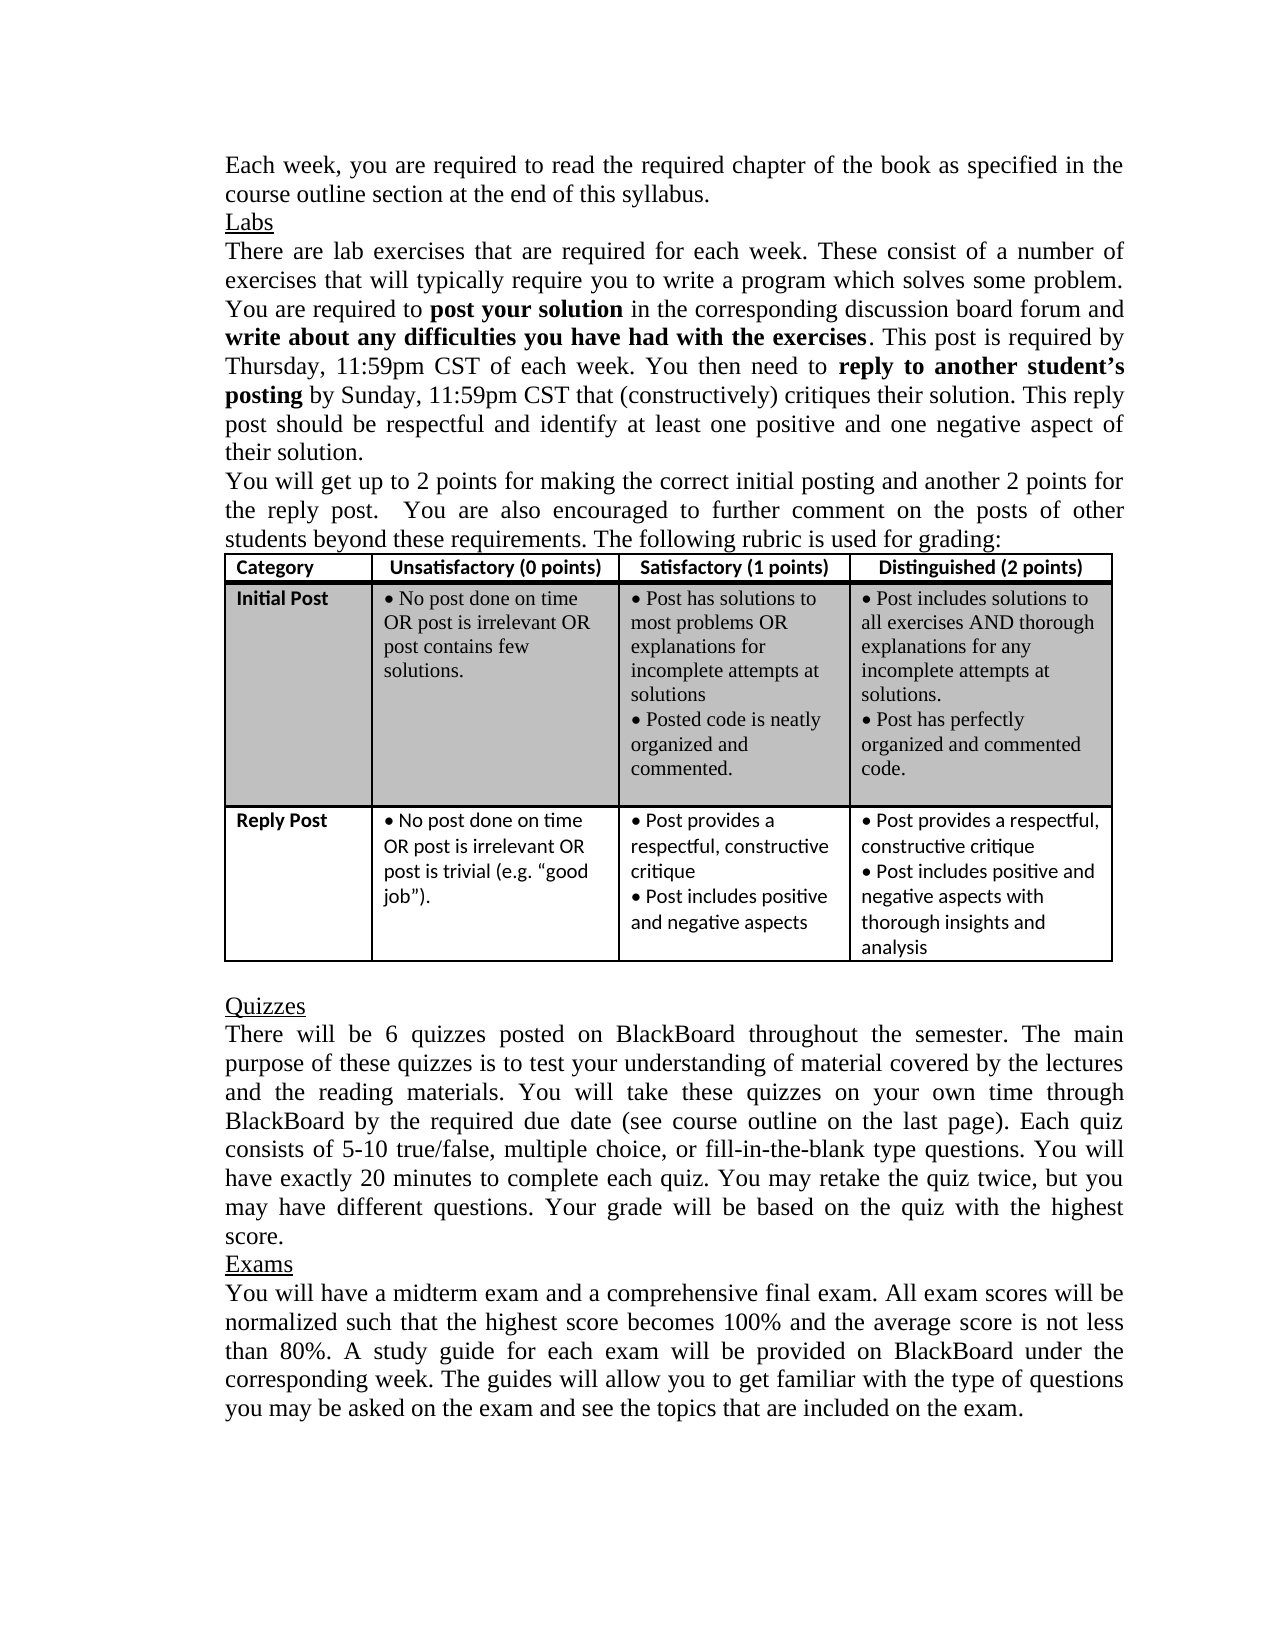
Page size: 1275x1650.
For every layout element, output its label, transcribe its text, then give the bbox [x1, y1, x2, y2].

table_cell • Post has solutions to most problems OR explanations for incomplete attempts at solutions • Posted code is neatly organized and commented. [620, 585, 849, 805]
text You will have a midterm exam and a comprehensive final exam. All exam scores will be normalized such that the highest score becomes 100% and the average score is not less than 80%. A study guide for each exam will be provided on BlackBoard under the corresponding week. The guides will allow you to get familiar with the type of questions you may be asked on the exam and see the topics that are included on the exam. [225, 1278, 1125, 1422]
table_header Unsatisfactory (0 points) [373, 555, 618, 580]
text There are lab exercises that are required for each week. These consist of a number of exercises that will typically require you to write a program which solves some problem. You are required to post your solution in the corresponding discussion board forum and write about any difficulties you have had with the exercises. This post is required by Thursday, 11:59pm CST of each week. You then need to reply to another student’s posting by Sunday, 11:59pm CST that (constructively) critiques their solution. This reply post should be respectful and identify at least one positive and one negative aspect of their solution. [225, 236, 1125, 466]
table_cell • Post provides a respectful, constructive critique • Post includes positive and negative aspects with thorough insights and analysis [851, 808, 1111, 960]
text There will be 6 quizzes posted on BlackBoard throughout the semester. The main purpose of these quizzes is to test your understanding of material covered by the lectures and the reading materials. You will take these quizzes on your own time through BlackBoard by the required due date (see course outline on the last page). Each quiz consists of 5-10 true/false, multiple choice, or fill-in-the-blank type questions. You will have exactly 20 minutes to complete each quiz. You may retake the quiz twice, but you may have different questions. Your grade will be based on the quiz with the highest score. [225, 1019, 1125, 1249]
text Exams [225, 1249, 1125, 1278]
table_header Distinguished (2 points) [851, 555, 1111, 580]
text Each week, you are required to read the required chapter of the book as specified in the course outline section at the end of this syllabus. [225, 150, 1125, 207]
table_cell • No post done on time OR post is irrelevant OR post contains few solutions. [373, 585, 618, 805]
table_cell • No post done on time OR post is irrelevant OR post is trivial (e.g. “good job”). [373, 808, 618, 960]
text Quizzes [225, 991, 1125, 1019]
table_cell Reply Post [226, 808, 371, 960]
text You will get up to 2 points for making the correct initial posting and another 2 points for the reply post. You are also encouraged to further comment on the posts of other students beyond these requirements. The following rubric is used for grading: [225, 466, 1125, 552]
table_cell • Post provides a respectful, constructive critique • Post includes positive and negative aspects [620, 808, 849, 960]
table_cell Initial Post [226, 585, 371, 805]
text Labs [225, 207, 1125, 236]
table_cell • Post includes solutions to all exercises AND thorough explanations for any incomplete attempts at solutions. • Post has perfectly organized and commented code. [851, 585, 1111, 805]
table_header Satisfactory (1 points) [620, 555, 849, 580]
table_header Category [226, 555, 371, 580]
